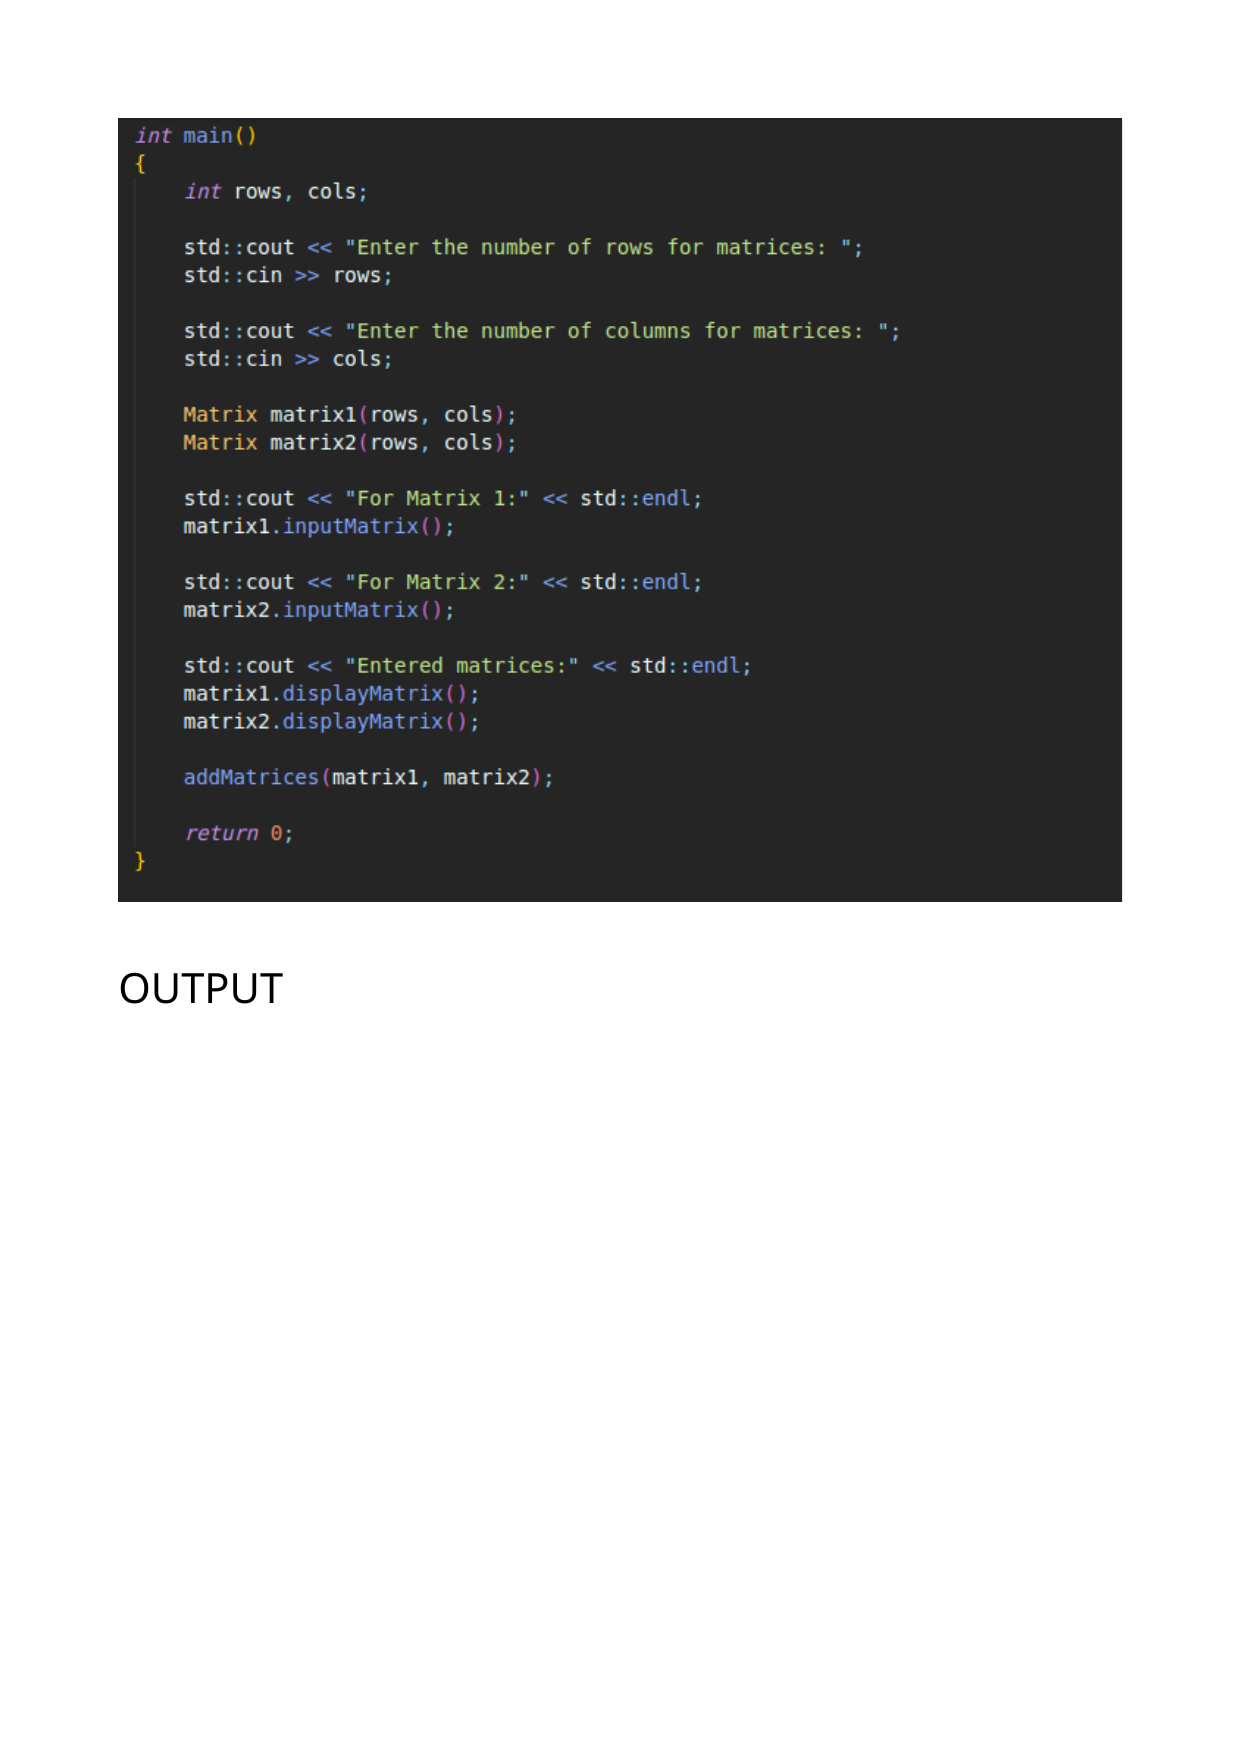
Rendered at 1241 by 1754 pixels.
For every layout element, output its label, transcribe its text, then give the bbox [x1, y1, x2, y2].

text OUTPUT [118, 959, 1122, 1015]
picture [118, 118, 1123, 902]
